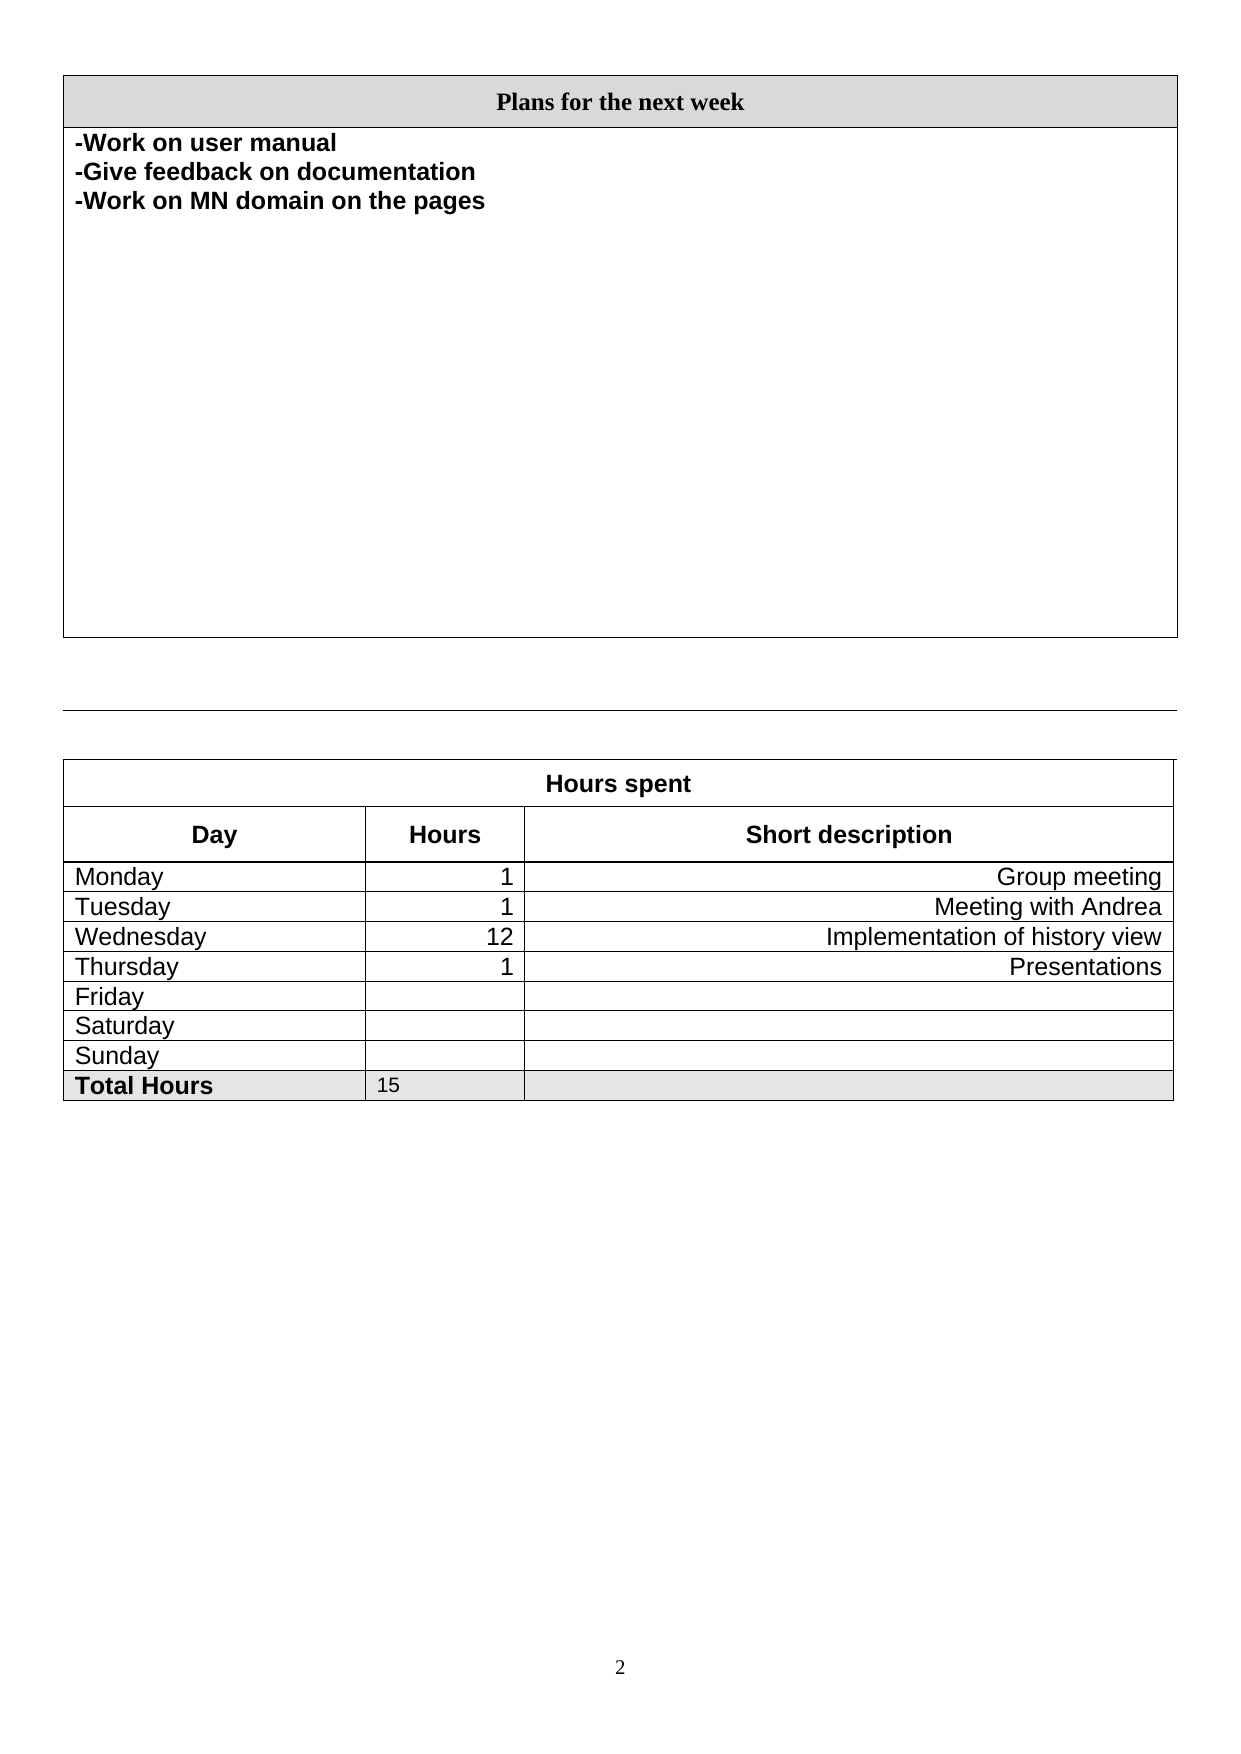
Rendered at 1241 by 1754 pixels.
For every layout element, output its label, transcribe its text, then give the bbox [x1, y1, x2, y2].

table_cell [366, 982, 524, 1010]
table_cell 15 [366, 1071, 524, 1100]
table_cell Implementation of history view [525, 922, 1173, 951]
table_cell [366, 1011, 524, 1040]
table_cell [366, 1041, 524, 1070]
table_cell Presentations [525, 952, 1173, 981]
table_cell Meeting with Andrea [525, 892, 1173, 921]
table_cell Short description [525, 807, 1173, 861]
table_cell [525, 1071, 1173, 1100]
table_cell Tuesday [64, 892, 365, 921]
table_cell Friday [64, 982, 365, 1010]
table_cell Total Hours [64, 1071, 365, 1100]
table_cell Monday [64, 863, 365, 891]
table_cell 1 [366, 952, 524, 981]
table_cell Day [64, 807, 365, 861]
table_cell Thursday [64, 952, 365, 981]
table_cell Wednesday [64, 922, 365, 951]
table_header Plans for the next week [64, 76, 1177, 127]
table_cell Sunday [64, 1041, 365, 1070]
table_cell Saturday [64, 1011, 365, 1040]
table_cell 1 [366, 892, 524, 921]
table_cell [525, 1041, 1173, 1070]
table_cell -Work on user manual -Give feedback on documentation -Work on MN domain on the pages [64, 128, 1177, 637]
table_cell [525, 982, 1173, 1010]
table_cell Hours spent [64, 760, 1173, 806]
table_cell 12 [366, 922, 524, 951]
table_cell Hours [366, 807, 524, 861]
table_cell 1 [366, 863, 524, 891]
table_cell Group meeting [525, 863, 1173, 891]
table_cell [525, 1011, 1173, 1040]
table_header [63, 711, 1177, 759]
